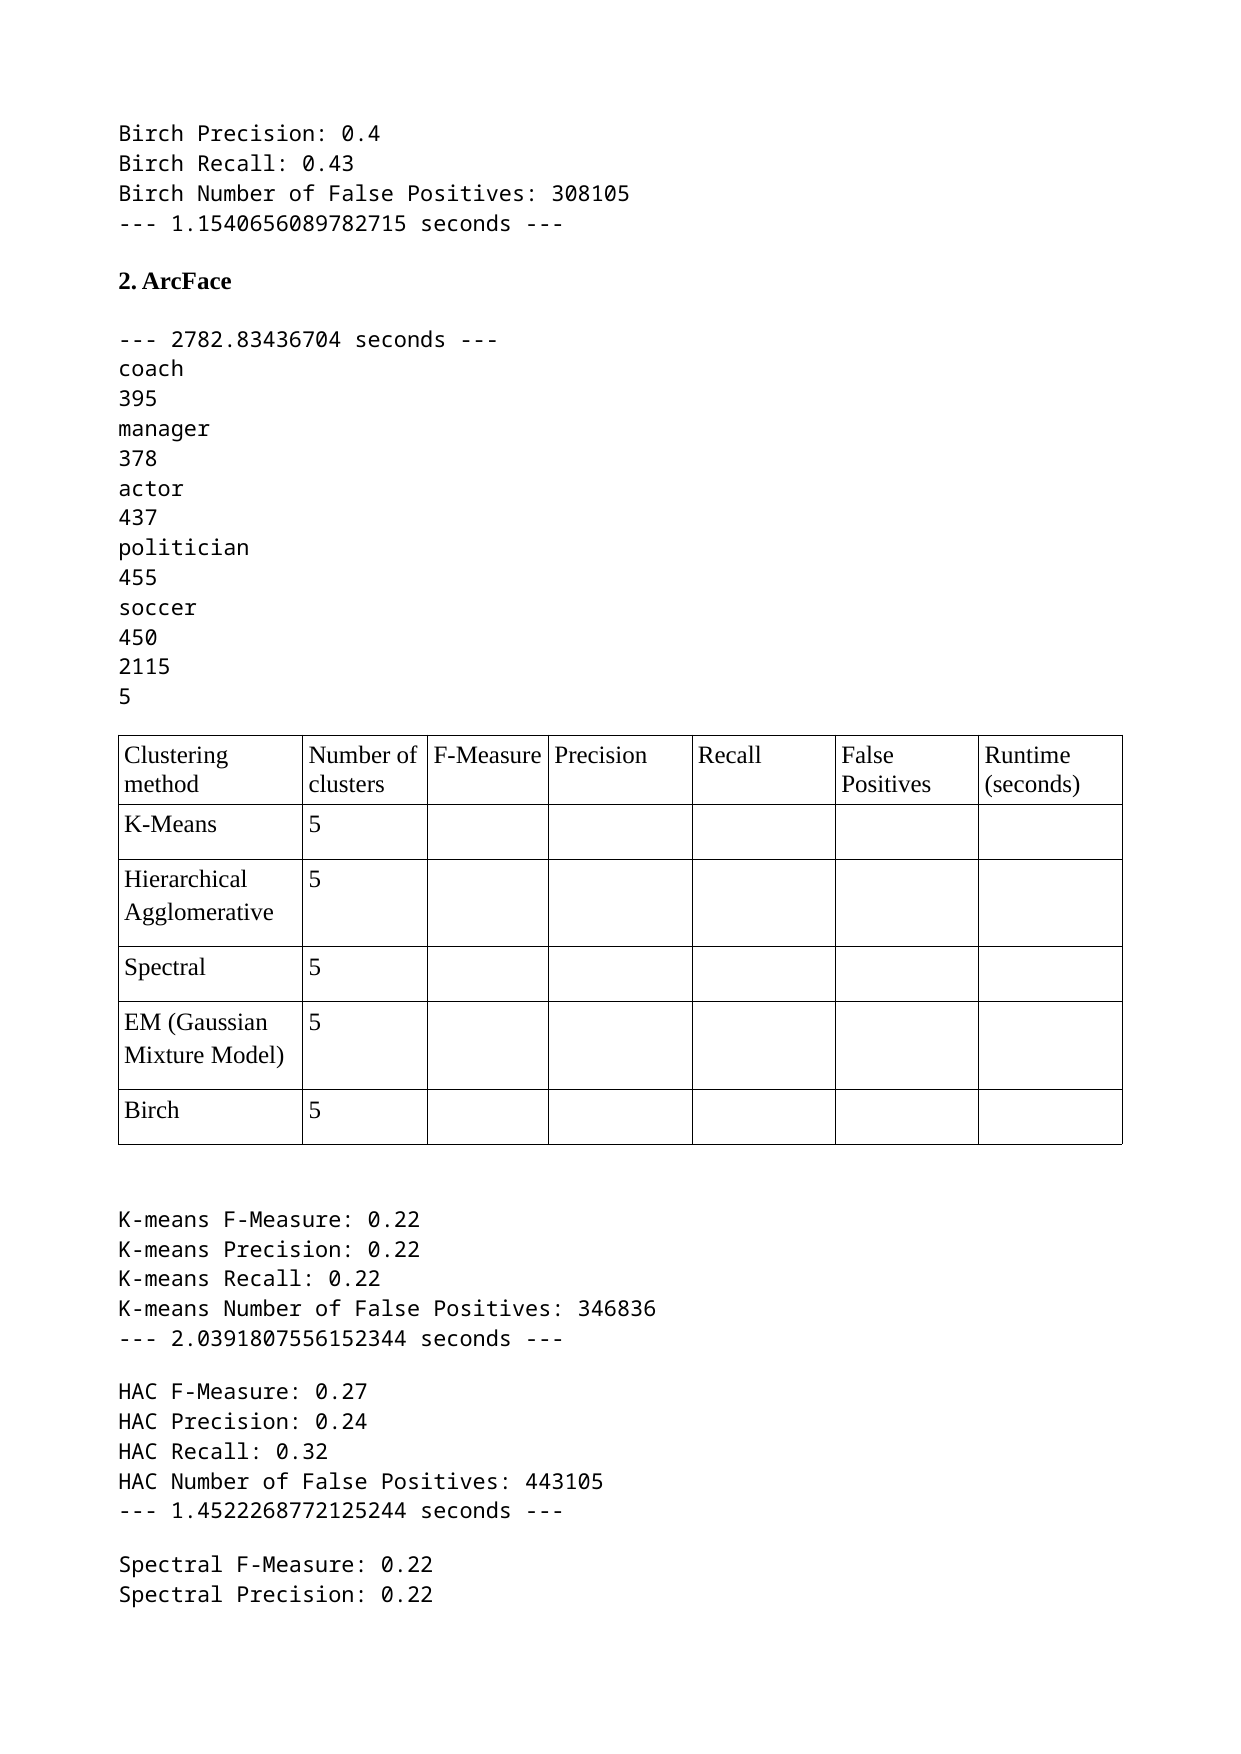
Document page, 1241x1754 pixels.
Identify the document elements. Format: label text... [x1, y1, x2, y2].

text --- 2.0391807556152344 seconds --- [118, 1323, 1122, 1353]
table_cell [693, 805, 835, 858]
table_cell [549, 1002, 692, 1089]
table_cell [428, 805, 548, 858]
table_header Number of clusters [303, 736, 427, 803]
text HAC Recall: 0.32 [118, 1436, 1122, 1466]
table_cell Birch [119, 1090, 302, 1144]
text 455 [118, 562, 1122, 592]
table_cell EM (Gaussian Mixture Model) [119, 1002, 302, 1089]
text 2115 [118, 651, 1122, 681]
table_cell 5 [303, 947, 427, 1001]
text HAC Precision: 0.24 [118, 1406, 1122, 1436]
text 2. ArcFace [118, 266, 1122, 295]
text K-means F-Measure: 0.22 [118, 1204, 1122, 1233]
text Spectral F-Measure: 0.22 [118, 1549, 1122, 1579]
text 378 [118, 443, 1122, 472]
table_cell [836, 805, 978, 858]
table_header Precision [549, 736, 692, 803]
table_cell [428, 947, 548, 1001]
table_cell [549, 805, 692, 858]
table_cell 5 [303, 1090, 427, 1144]
table_header Runtime (seconds) [979, 736, 1122, 803]
text coach [118, 353, 1122, 383]
table_header F-Measure [428, 736, 548, 803]
table_cell [836, 947, 978, 1001]
table_cell Hierarchical Agglomerative [119, 860, 302, 946]
table_cell [549, 860, 692, 946]
text actor [118, 472, 1122, 502]
text K-means Number of False Positives: 346836 [118, 1293, 1122, 1323]
table_cell 5 [303, 860, 427, 946]
text --- 1.4522268772125244 seconds --- [118, 1496, 1122, 1525]
text 450 [118, 621, 1122, 651]
text manager [118, 413, 1122, 443]
table_cell [836, 1090, 978, 1144]
table_cell [693, 1090, 835, 1144]
table_cell [428, 1090, 548, 1144]
text politician [118, 532, 1122, 562]
table_header Clustering method [119, 736, 302, 803]
text 437 [118, 502, 1122, 532]
table_cell 5 [303, 1002, 427, 1089]
table_cell [836, 860, 978, 946]
text Birch Number of False Positives: 308105 [118, 178, 1122, 207]
table_cell K-Means [119, 805, 302, 858]
table_cell [979, 1090, 1122, 1144]
table_cell [428, 1002, 548, 1089]
table_cell [979, 860, 1122, 946]
table_cell [836, 1002, 978, 1089]
text --- 2782.83436704 seconds --- [118, 323, 1122, 353]
text K-means Recall: 0.22 [118, 1263, 1122, 1293]
text K-means Precision: 0.22 [118, 1233, 1122, 1263]
text Spectral Precision: 0.22 [118, 1579, 1122, 1608]
table_cell 5 [303, 805, 427, 858]
table_cell [693, 947, 835, 1001]
text 5 [118, 681, 1122, 711]
text HAC Number of False Positives: 443105 [118, 1466, 1122, 1496]
text HAC F-Measure: 0.27 [118, 1376, 1122, 1406]
table_cell [428, 860, 548, 946]
table_header Recall [693, 736, 835, 803]
text 395 [118, 383, 1122, 413]
text soccer [118, 592, 1122, 621]
table_cell [549, 947, 692, 1001]
table_header False Positives [836, 736, 978, 803]
text Birch Precision: 0.4 [118, 118, 1122, 148]
table_cell Spectral [119, 947, 302, 1001]
text --- 1.1540656089782715 seconds --- [118, 207, 1122, 237]
table_cell [693, 1002, 835, 1089]
table_cell [979, 805, 1122, 858]
table_cell [693, 860, 835, 946]
text Birch Recall: 0.43 [118, 148, 1122, 178]
table_cell [549, 1090, 692, 1144]
table_cell [979, 1002, 1122, 1089]
table_cell [979, 947, 1122, 1001]
